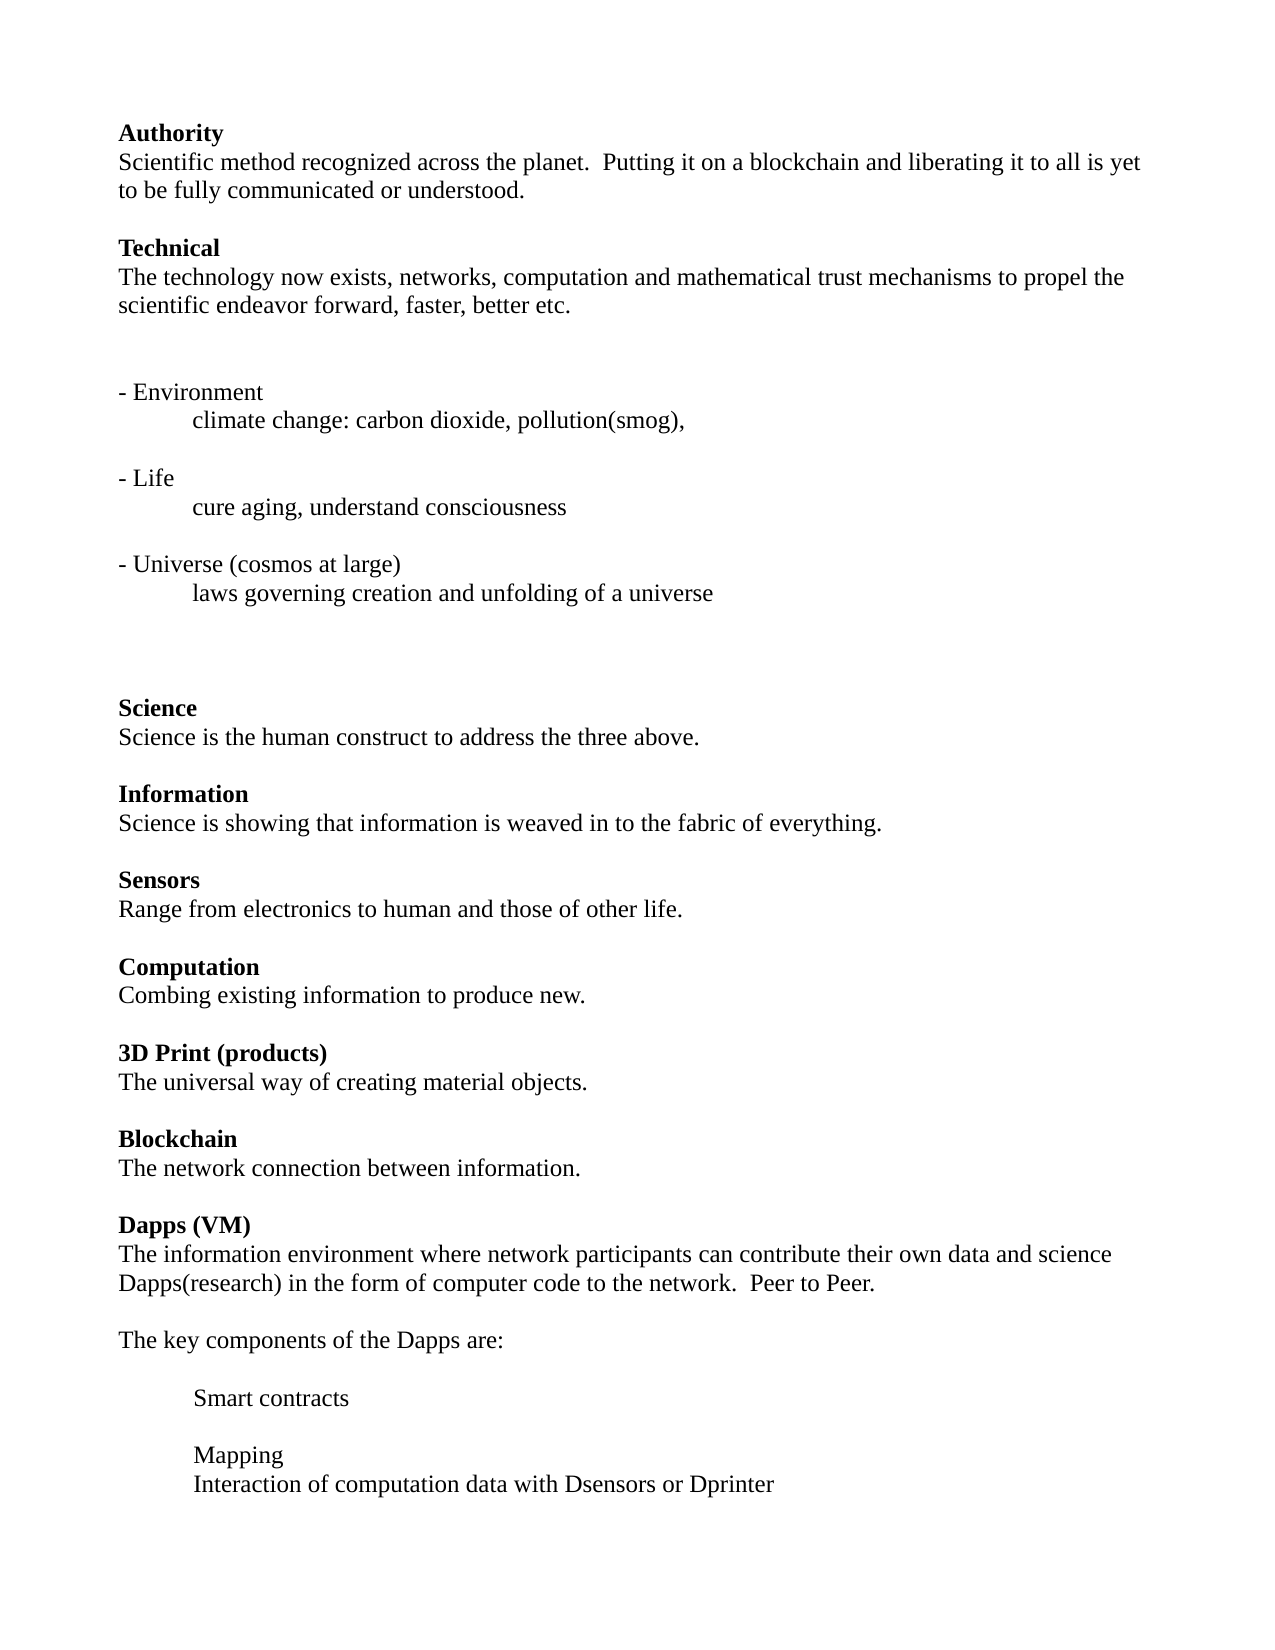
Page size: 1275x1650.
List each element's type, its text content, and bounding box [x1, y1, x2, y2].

text Technical [118, 233, 1157, 262]
text The key components of the Dapps are: [118, 1326, 1157, 1354]
text Mapping [193, 1441, 1157, 1469]
text Authority [118, 118, 1157, 147]
text The universal way of creating material objects. [118, 1067, 1157, 1096]
text climate change: carbon dioxide, pollution(smog), [118, 406, 1157, 434]
text Information [118, 779, 1157, 808]
text Scientific method recognized across the planet. Putting it on a blockchain and liberating it to all is yet to be fully communicated or understood. [118, 147, 1157, 204]
text Computation [118, 952, 1157, 981]
text Science [118, 693, 1157, 722]
text Range from electronics to human and those of other life. [118, 894, 1157, 923]
text The information environment where network participants can contribute their own data and science Dapps(research) in the form of computer code to the network. Peer to Peer. [118, 1239, 1157, 1297]
text Blockchain [118, 1124, 1157, 1153]
text Interaction of computation data with Dsensors or Dprinter [193, 1469, 1157, 1498]
text 3D Print (products) [118, 1038, 1157, 1067]
text Sensors [118, 866, 1157, 894]
text - Environment [118, 377, 1157, 406]
text - Life [118, 463, 1157, 492]
text cure aging, understand consciousness [118, 492, 1157, 521]
text laws governing creation and unfolding of a universe [118, 578, 1157, 607]
text Dapps (VM) [118, 1211, 1157, 1239]
text Science is the human construct to address the three above. [118, 722, 1157, 751]
text Science is showing that information is weaved in to the fabric of everything. [118, 808, 1157, 837]
text Smart contracts [193, 1383, 1157, 1412]
text The technology now exists, networks, computation and mathematical trust mechanisms to propel the scientific endeavor forward, faster, better etc. [118, 262, 1157, 319]
text Combing existing information to produce new. [118, 981, 1157, 1009]
text - Universe (cosmos at large) [118, 549, 1157, 578]
text The network connection between information. [118, 1153, 1157, 1182]
